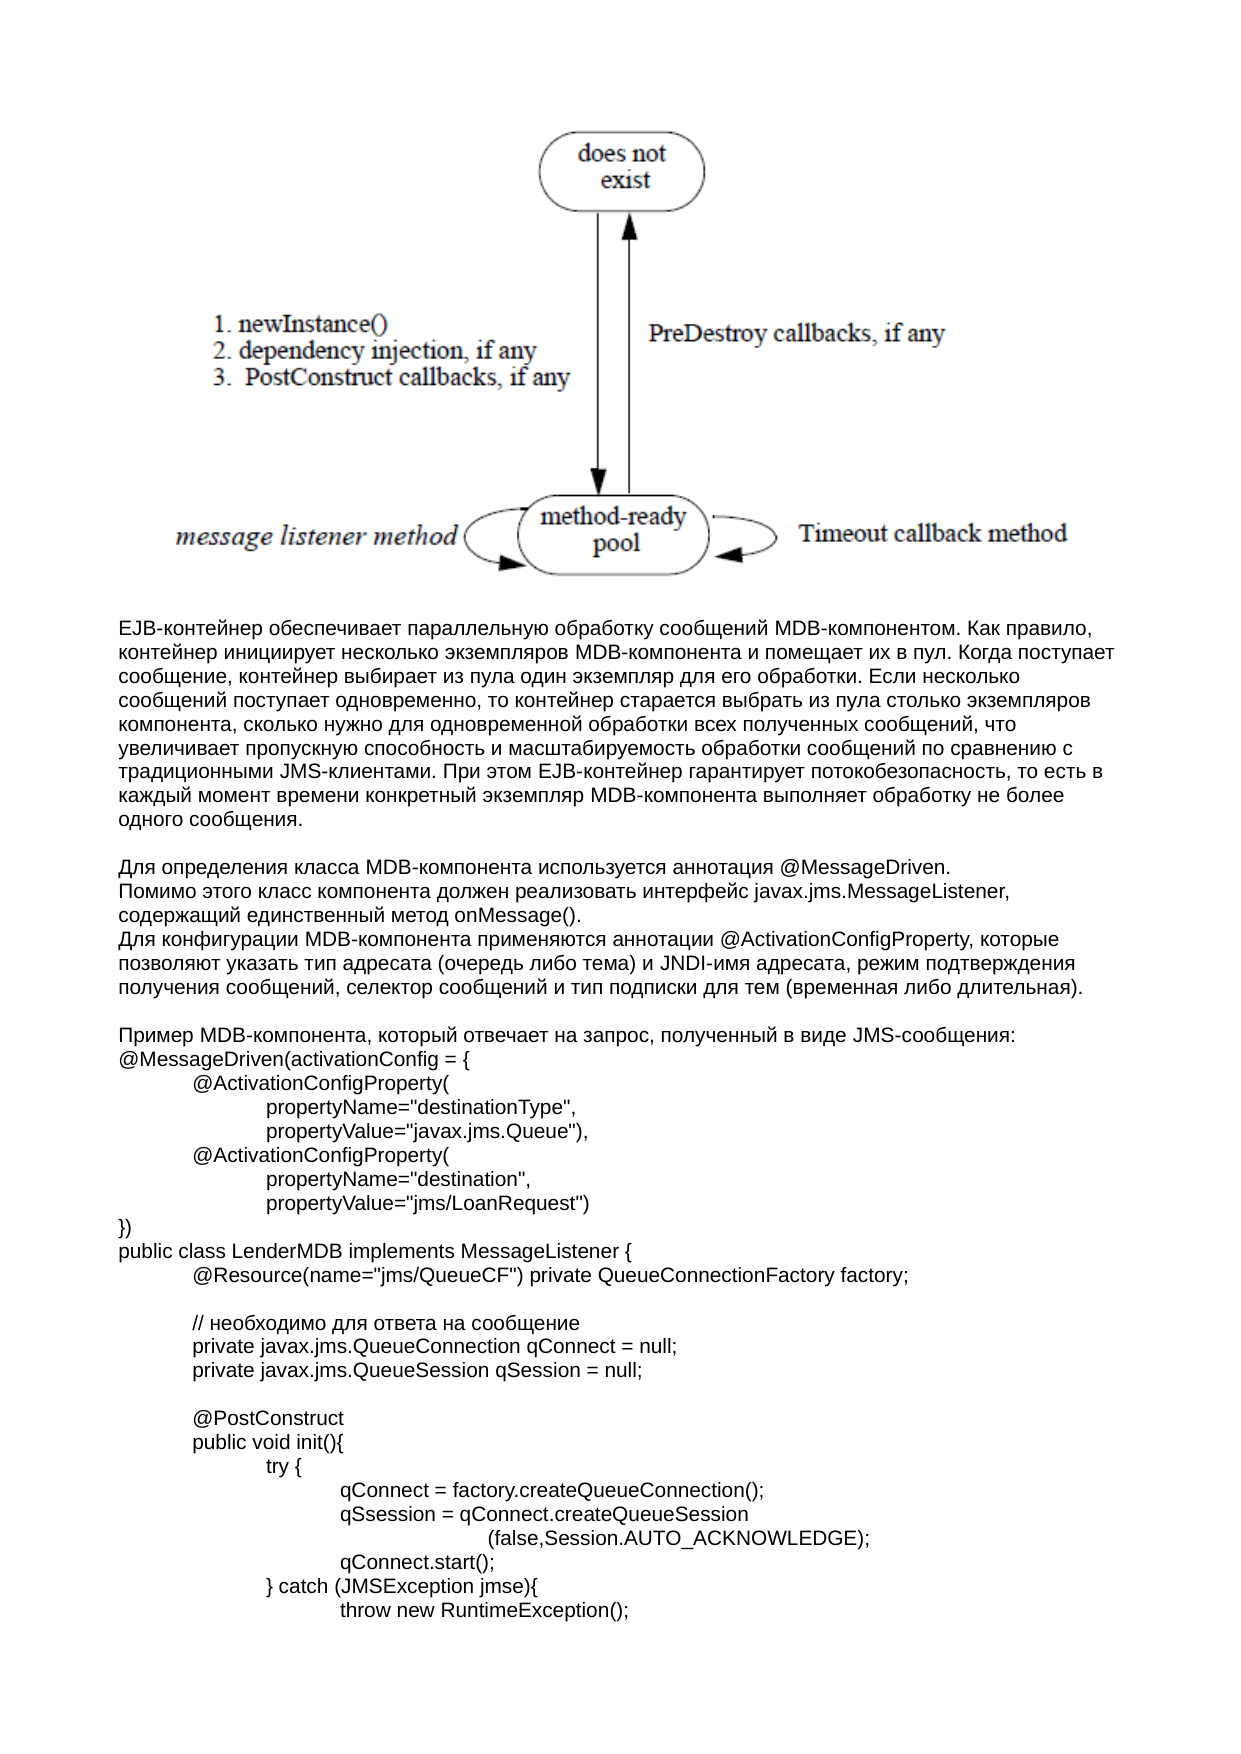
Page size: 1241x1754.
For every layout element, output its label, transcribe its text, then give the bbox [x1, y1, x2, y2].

text } catch (JMSException jmse){ [118, 1574, 1122, 1598]
text @ActivationConfigProperty( [118, 1143, 1122, 1167]
text propertyName="destinationType", [118, 1095, 1122, 1119]
text qConnect.start(); [118, 1550, 1122, 1574]
text EJB-контейнер обеспечивает параллельную обработку сообщений MDB-компонентом. Как правило, контейнер инициирует несколько экземпляров MDB-компонента и помещает их в пул. Когда поступает сообщение, контейнер выбирает из пула один экземпляр для его обработки. Если несколько сообщений поступает одновременно, то контейнер старается выбрать из пула столько экземпляров компонента, сколько нужно для одновременной обработки всех полученных сообщений, что увеличивает пропускную способность и масштабируемость обработки сообщений по сравнению с традиционными JMS-клиентами. При этом EJB-контейнер гарантирует потокобезопасность, то есть в каждый момент времени конкретный экземпляр MDB-компонента выполняет обработку не более одного сообщения. [118, 616, 1122, 831]
text @Resource(name="jms/QueueCF") private QueueConnectionFactory factory; [118, 1262, 1122, 1286]
text qConnect = factory.createQueueConnection(); [118, 1478, 1122, 1502]
text private javax.jms.QueueSession qSession = null; [118, 1358, 1122, 1382]
text propertyName="destination", [118, 1167, 1122, 1191]
text Пример MDB-компонента, который отвечает на запрос, полученный в виде JMS-сообщения: [118, 1023, 1122, 1047]
text private javax.jms.QueueConnection qConnect = null; [118, 1334, 1122, 1358]
text public class LenderMDB implements MessageListener { [118, 1238, 1122, 1262]
text public void init(){ [118, 1430, 1122, 1454]
picture [164, 118, 1076, 592]
text propertyValue="jms/LoanRequest") [118, 1191, 1122, 1214]
text @ActivationConfigProperty( [118, 1071, 1122, 1095]
text Помимо этого класс компонента должен реализовать интерфейс javax.jms.MessageListener, содержащий единственный метод onMessage(). [118, 879, 1122, 927]
text try { [118, 1454, 1122, 1478]
text @MessageDriven(activationConfig = { [118, 1047, 1122, 1071]
text }) [118, 1214, 1122, 1238]
text Для определения класса MDB-компонента используется аннотация @MessageDriven. [118, 855, 1122, 879]
text throw new RuntimeException(); [118, 1598, 1122, 1622]
text propertyValue="javax.jms.Queue"), [118, 1119, 1122, 1143]
text (false,Session.AUTO_ACKNOWLEDGE); [118, 1526, 1122, 1550]
text qSsession = qConnect.createQueueSession [118, 1502, 1122, 1526]
text // необходимо для ответа на сообщение [118, 1310, 1122, 1334]
text @PostConstruct [118, 1406, 1122, 1430]
text Для конфигурации MDB-компонента применяются аннотации @ActivationConfigProperty, которые позволяют указать тип адресата (очередь либо тема) и JNDI-имя адресата, режим подтверждения получения сообщений, селектор сообщений и тип подписки для тем (временная либо длительная). [118, 927, 1122, 999]
